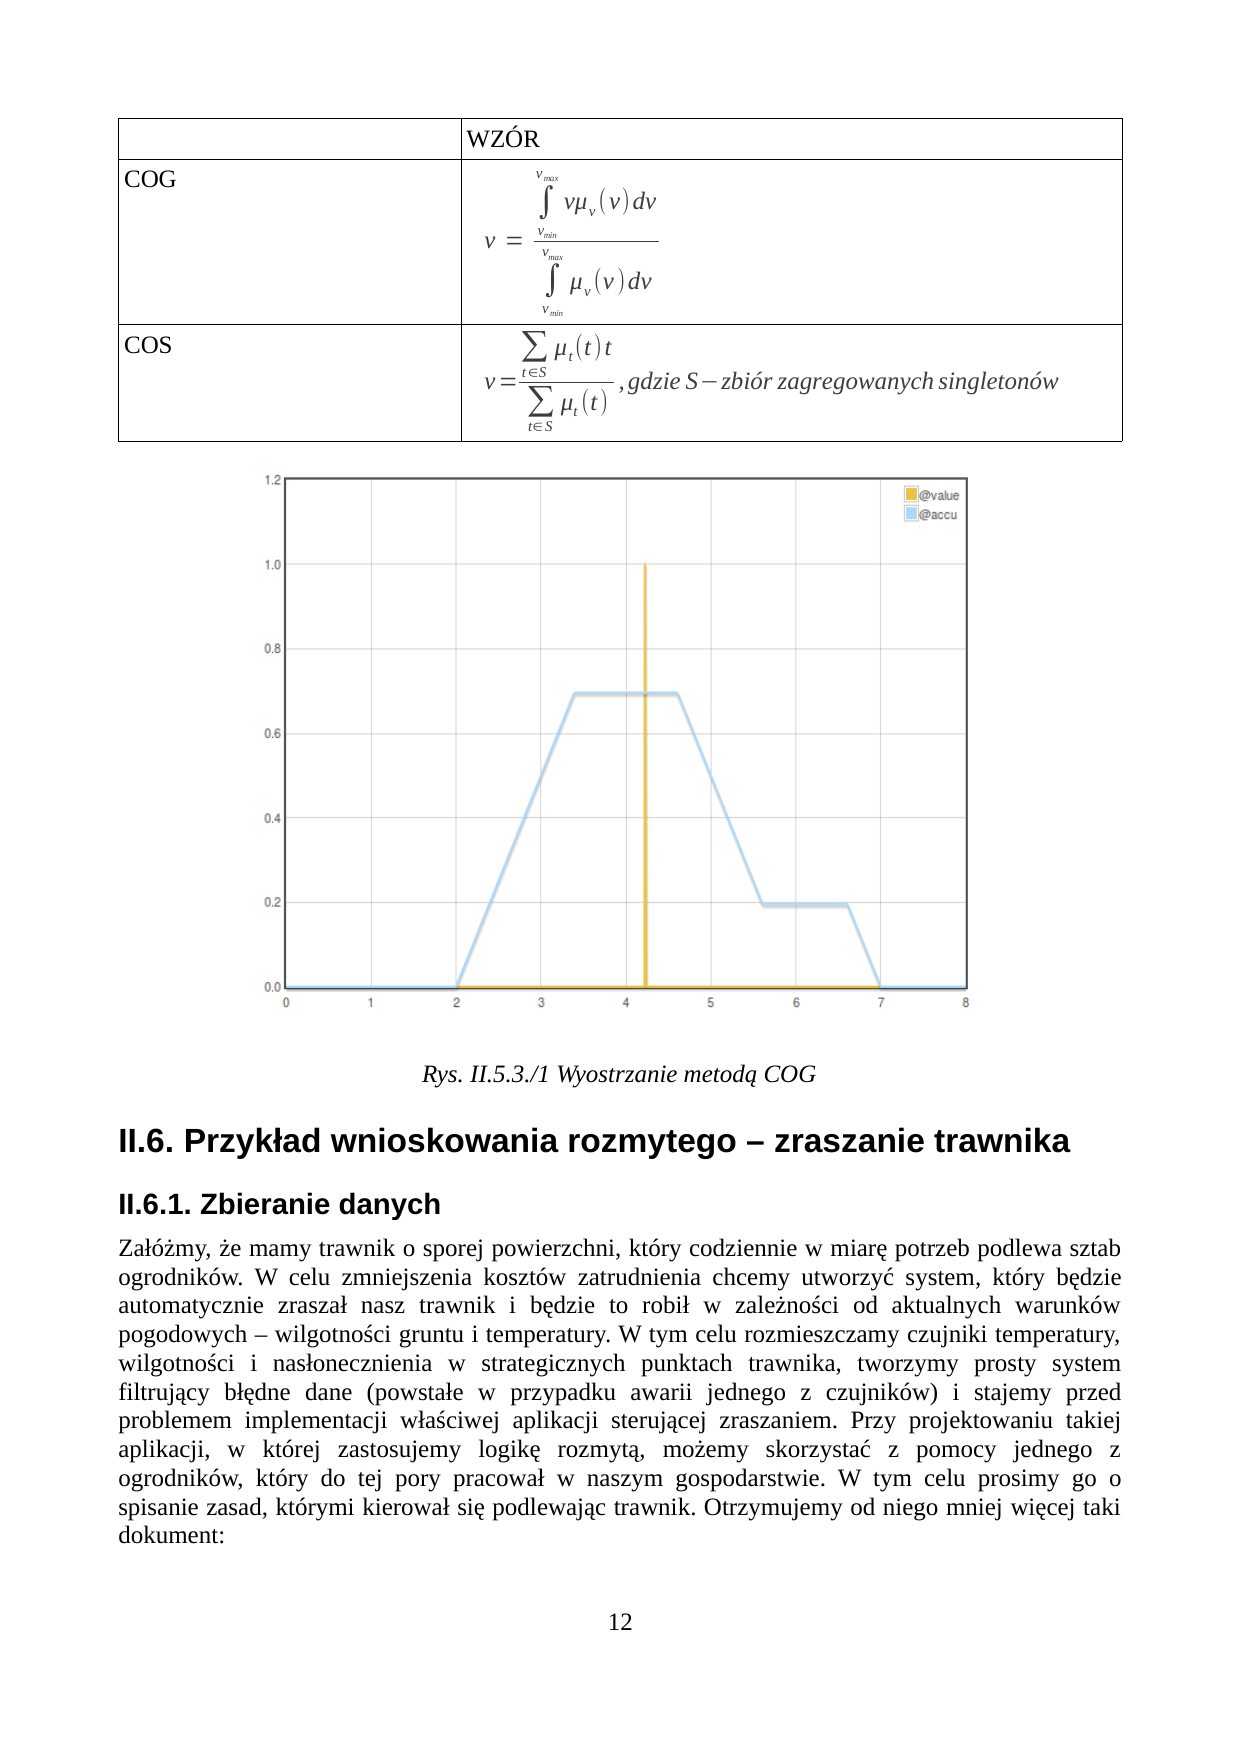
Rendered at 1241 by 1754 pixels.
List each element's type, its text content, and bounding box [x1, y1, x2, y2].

subtitle Zbieranie danych [118, 1187, 1122, 1221]
table_cell COG [119, 160, 461, 324]
text Załóżmy, że mamy trawnik o sporej powierzchni, który codziennie w miarę potrzeb podlewa sztab ogrodników. W celu zmniejszenia kosztów zatrudnienia chcemy utworzyć system, który będzie automatycznie zraszał nasz trawnik i będzie to robił w zależności od aktualnych warunków pogodowych – wilgotności gruntu i temperatury. W tym celu rozmieszczamy czujniki temperatury, wilgotności i nasłonecznienia w strategicznych punktach trawnika, tworzymy prosty system filtrujący błędne dane (powstałe w przypadku awarii jednego z czujników) i stajemy przed problemem implementacji właściwej aplikacji sterującej zraszaniem. Przy projektowaniu takiej aplikacji, w której zastosujemy logikę rozmytą, możemy skorzystać z pomocy jednego z ogrodników, który do tej pory pracował w naszym gospodarstwie. W tym celu prosimy go o spisanie zasad, którymi kierował się podlewając trawnik. Otrzymujemy od niego mniej więcej taki dokument: [118, 1233, 1122, 1549]
table_cell [462, 325, 1122, 441]
table_cell [462, 160, 1122, 324]
text Rys. II.5.3./1 Wyostrzanie metodą COG [118, 1059, 1122, 1088]
subtitle Przykład wnioskowania rozmytego – zraszanie trawnika [118, 1121, 1122, 1160]
table_cell COS [119, 325, 461, 441]
picture [259, 470, 981, 1018]
table_header [119, 119, 461, 158]
table_header WZÓR [462, 119, 1122, 158]
